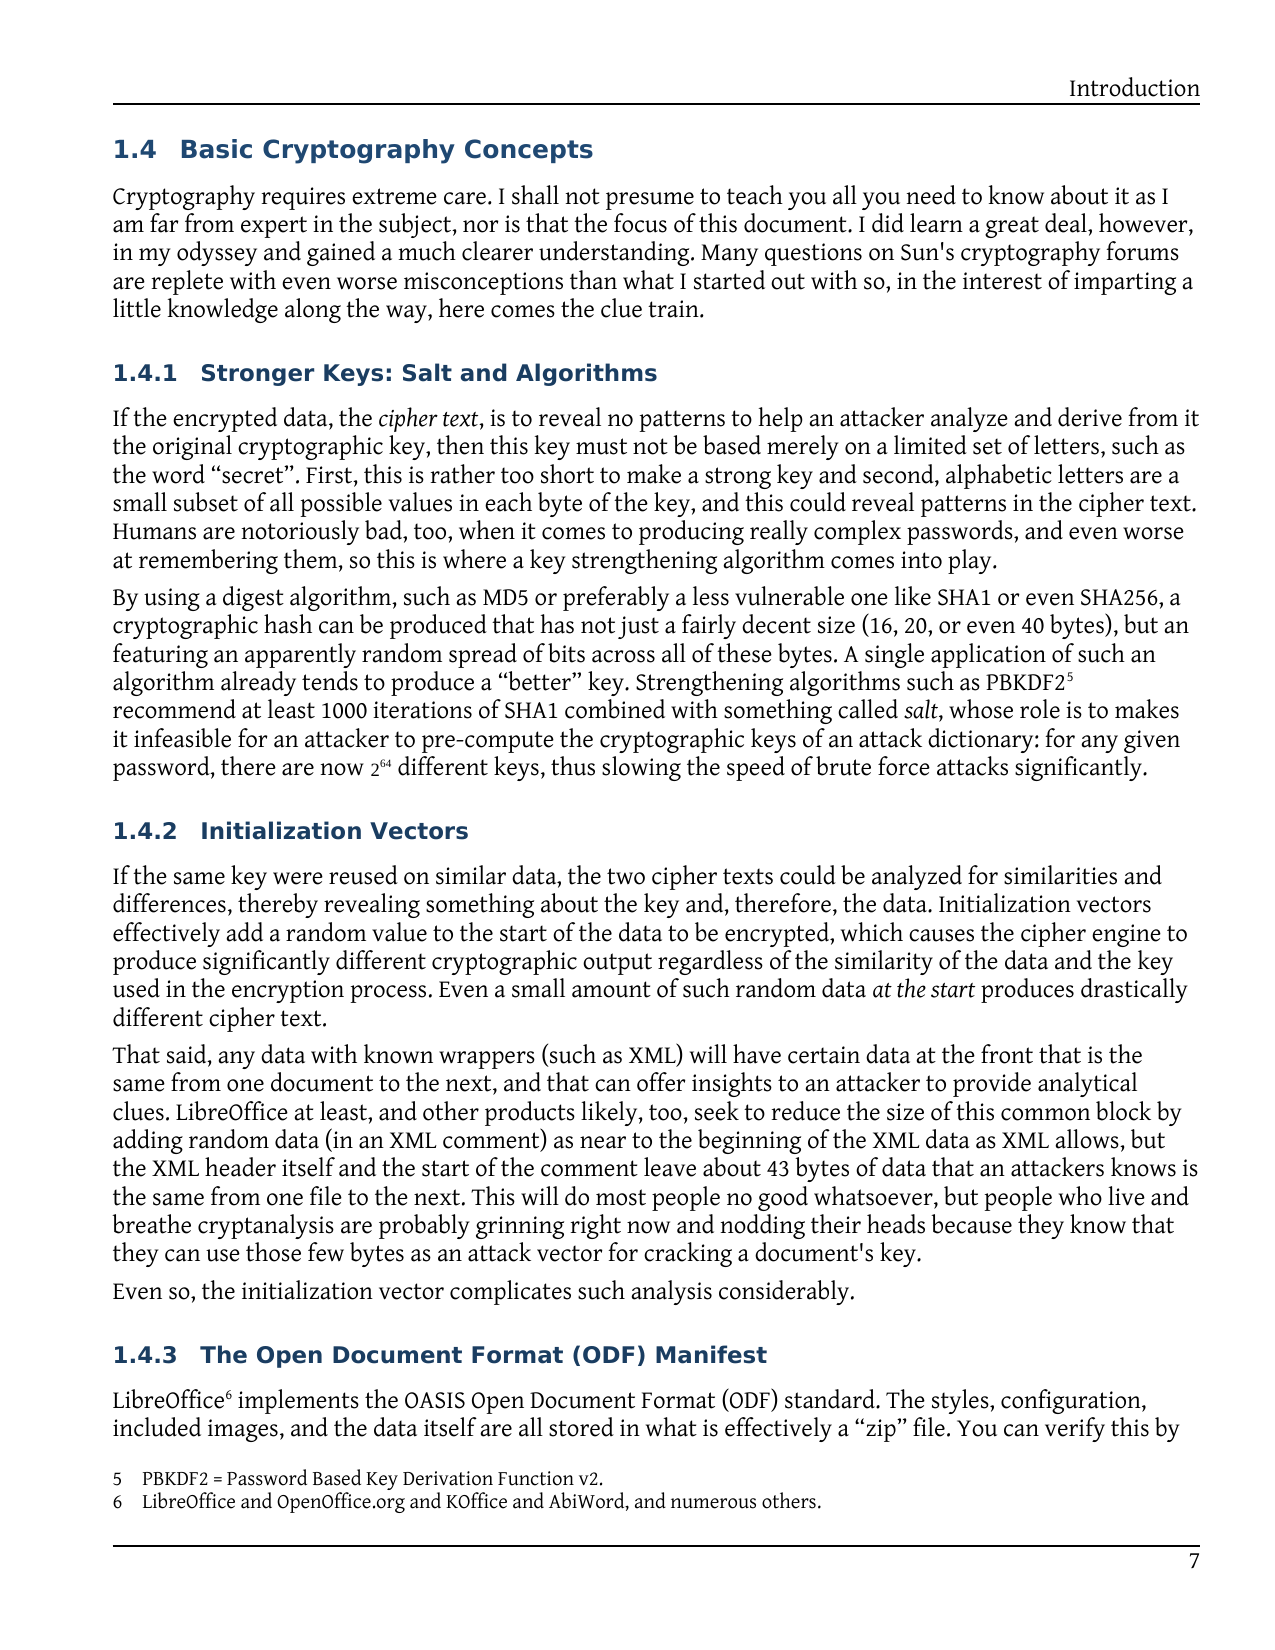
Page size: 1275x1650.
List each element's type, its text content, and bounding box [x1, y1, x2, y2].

subtitle The Open Document Format (ODF) Manifest [112, 1342, 1200, 1369]
subtitle Stronger Keys: Salt and Algorithms [112, 360, 1200, 387]
subtitle Basic Cryptography Concepts [112, 135, 1200, 164]
subtitle Initialization Vectors [112, 818, 1200, 845]
text If the encrypted data, the cipher text, is to reveal no patterns to help an attacker analyze and derive from it the original cryptographic key, then this key must not be based merely on a limited set of letters, such as the word “secret”. First, this is rather too short to make a strong key and second, alphabetic letters are a small subset of all possible values in each byte of the key, and this could reveal patterns in the cipher text. Humans are notoriously bad, too, when it comes to producing really complex passwords, and even worse at remembering them, so this is where a key strengthening algorithm comes into play. [112, 405, 1200, 575]
text If the same key were reused on similar data, the two cipher texts could be analyzed for similarities and differences, thereby revealing something about the key and, therefore, the data. Initialization vectors effectively add a random value to the start of the data to be encrypted, which causes the cipher engine to produce significantly different cryptographic output regardless of the similarity of the data and the key used in the encryption process. Even a small amount of such random data at the start produces drastically different cipher text. [112, 863, 1200, 1033]
text PBKDF2 = Password Based Key Derivation Function v2. [112, 1467, 1200, 1491]
text That said, any data with known wrappers (such as XML) will have certain data at the front that is the same from one document to the next, and that can offer insights to an attacker to provide analytical clues. LibreOffice at least, and other products likely, too, seek to reduce the size of this common block by adding random data (in an XML comment) as near to the beginning of the XML data as XML allows, but the XML header itself and the start of the comment leave about 43 bytes of data that an attackers knows is the same from one file to the next. This will do most people no good whatsoever, but people who live and breathe cryptanalysis are probably grinning right now and nodding their heads because they know that they can use those few bytes as an attack vector for cracking a document's key. [112, 1042, 1200, 1269]
text LibreOffice and OpenOffice.org and KOffice and AbiWord, and numerous others. [112, 1491, 1200, 1514]
text Even so, the initialization vector complicates such analysis considerably. [112, 1278, 1200, 1306]
text By using a digest algorithm, such as MD5 or preferably a less vulnerable one like SHA1 or even SHA256, a cryptographic hash can be produced that has not just a fairly decent size (16, 20, or even 40 bytes), but an featuring an apparently random spread of bits across all of these bytes. A single application of such an algorithm already tends to produce a “better” key. Strengthening algorithms such as PBKDF2 recommend at least 1000 iterations of SHA1 combined with something called salt, whose role is to makes it infeasible for an attacker to pre-compute the cryptographic keys of an attack dictionary: for any given password, there are nowdifferent keys, thus slowing the speed of brute force attacks significantly. [112, 584, 1200, 782]
text LibreOffice implements the OASIS Open Document Format (ODF) standard. The styles, configuration, included images, and the data itself are all stored in what is effectively a “zip” file. You can verify this by [112, 1387, 1200, 1443]
text Cryptography requires extreme care. I shall not presume to teach you all you need to know about it as I am far from expert in the subject, nor is that the focus of this document. I did learn a great deal, however, in my odyssey and gained a much clearer understanding. Many questions on Sun's cryptography forums are replete with even worse misconceptions than what I started out with so, in the interest of imparting a little knowledge along the way, here comes the clue train. [112, 183, 1200, 324]
